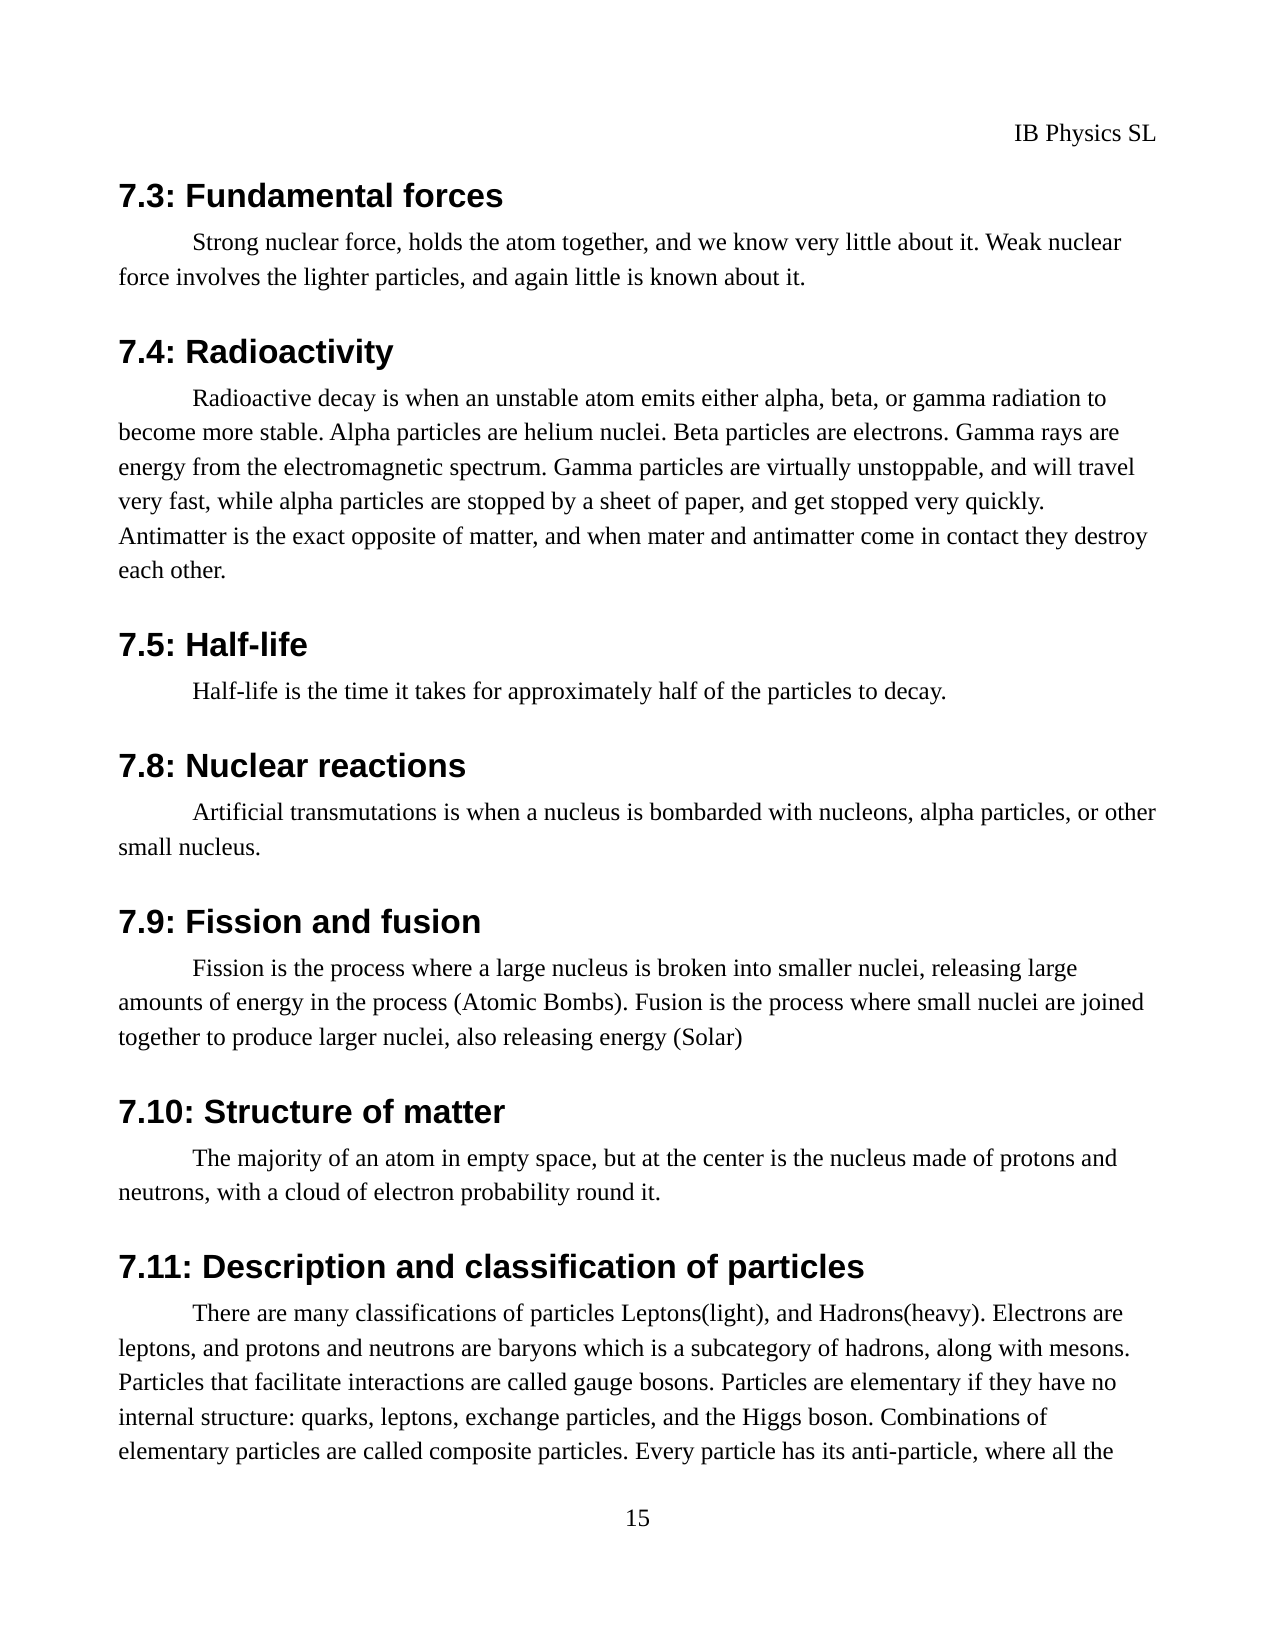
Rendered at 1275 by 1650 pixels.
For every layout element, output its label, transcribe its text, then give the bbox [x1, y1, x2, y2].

subtitle 7.10: Structure of matter [118, 1092, 1157, 1131]
text Artificial transmutations is when a nucleus is bombarded with nucleons, alpha particles, or other small nucleus. [118, 797, 1157, 861]
subtitle 7.4: Radioactivity [118, 332, 1157, 371]
text Radioactive decay is when an unstable atom emits either alpha, beta, or gamma radiation to become more stable. Alpha particles are helium nuclei. Beta particles are electrons. Gamma rays are energy from the electromagnetic spectrum. Gamma particles are virtually unstoppable, and will travel very fast, while alpha particles are stopped by a sheet of paper, and get stopped very quickly. Antimatter is the exact opposite of matter, and when mater and antimatter come in contact they destroy each other. [118, 383, 1157, 584]
text Strong nuclear force, holds the atom together, and we know very little about it. Weak nuclear force involves the lighter particles, and again little is known about it. [118, 227, 1157, 291]
text Fission is the process where a large nucleus is broken into smaller nuclei, releasing large amounts of energy in the process (Atomic Bombs). Fusion is the process where small nuclei are joined together to produce larger nuclei, also releasing energy (Solar) [118, 953, 1157, 1051]
subtitle 7.8: Nuclear reactions [118, 746, 1157, 785]
text There are many classifications of particles Leptons(light), and Hadrons(heavy). Electrons are leptons, and protons and neutrons are baryons which is a subcategory of hadrons, along with mesons. Particles that facilitate interactions are called gauge bosons. Particles are elementary if they have no internal structure: quarks, leptons, exchange particles, and the Higgs boson. Combinations of elementary particles are called composite particles. Every particle has its anti-particle, where all the [118, 1298, 1157, 1465]
text Half-life is the time it takes for approximately half of the particles to decay. [118, 676, 1157, 705]
subtitle 7.9: Fission and fusion [118, 902, 1157, 941]
subtitle 7.11: Description and classification of particles [118, 1247, 1157, 1286]
subtitle 7.3: Fundamental forces [118, 176, 1157, 215]
text The majority of an atom in empty space, but at the center is the nucleus made of protons and neutrons, with a cloud of electron probability round it. [118, 1143, 1157, 1206]
subtitle 7.5: Half-life [118, 625, 1157, 664]
